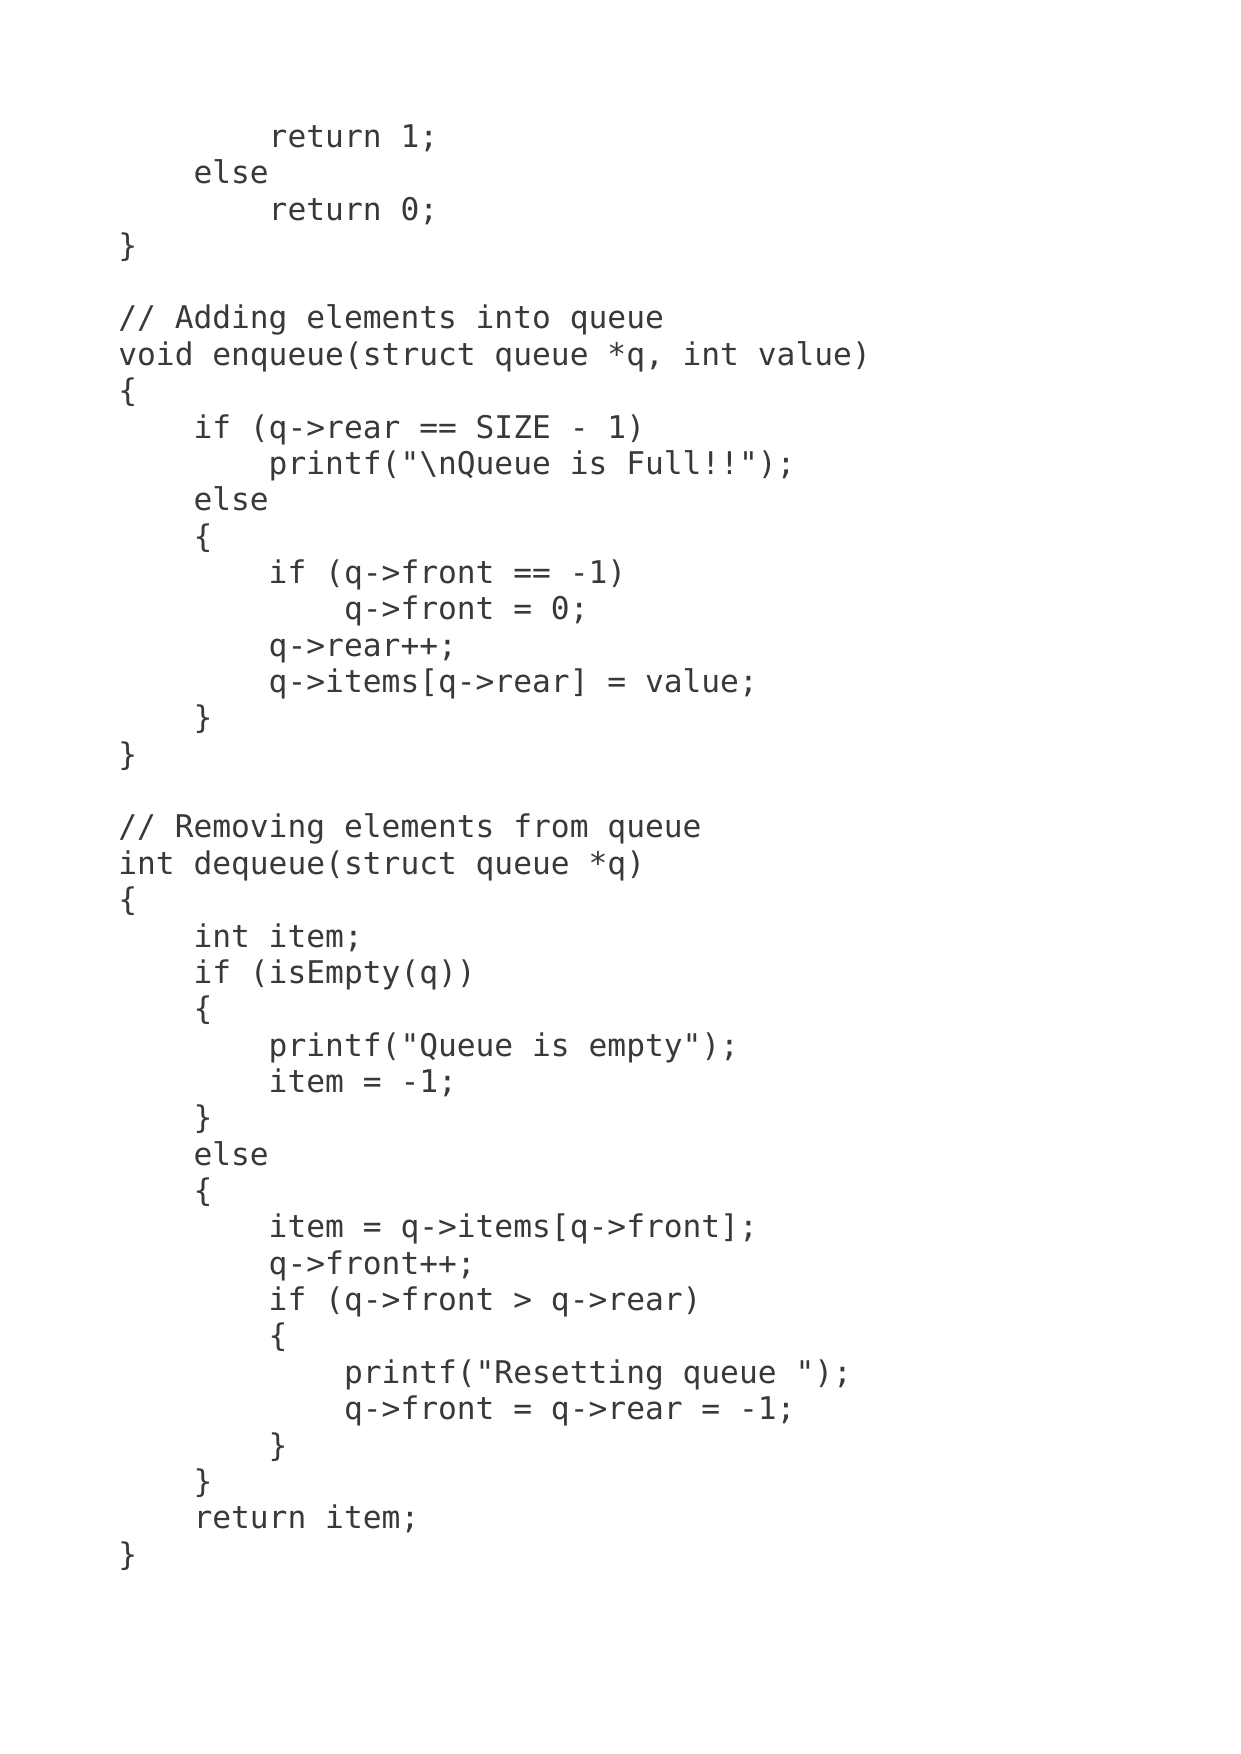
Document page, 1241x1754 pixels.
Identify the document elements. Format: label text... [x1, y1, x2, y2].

text } [118, 1536, 1122, 1572]
text } [118, 1427, 1122, 1463]
text return item; [118, 1499, 1122, 1536]
text } [118, 227, 1122, 263]
text else [118, 154, 1122, 191]
text item = q->items[q->front]; [118, 1209, 1122, 1245]
text printf("Queue is empty"); [118, 1027, 1122, 1063]
text } [118, 1463, 1122, 1499]
text printf("\nQueue is Full!!"); [118, 445, 1122, 482]
text if (q->front > q->rear) [118, 1281, 1122, 1318]
text // Removing elements from queue [118, 809, 1122, 845]
text q->front = q->rear = -1; [118, 1391, 1122, 1427]
text if (q->rear == SIZE - 1) [118, 409, 1122, 445]
text item = -1; [118, 1063, 1122, 1100]
text q->items[q->rear] = value; [118, 663, 1122, 700]
text int dequeue(struct queue *q) [118, 845, 1122, 882]
text { [118, 882, 1122, 918]
text { [118, 518, 1122, 554]
text else [118, 482, 1122, 518]
text void enqueue(struct queue *q, int value) [118, 336, 1122, 373]
text // Adding elements into queue [118, 300, 1122, 336]
text { [118, 1172, 1122, 1209]
text int item; [118, 918, 1122, 954]
text { [118, 1318, 1122, 1354]
text q->front++; [118, 1245, 1122, 1281]
text q->rear++; [118, 627, 1122, 663]
text } [118, 1100, 1122, 1136]
text if (q->front == -1) [118, 554, 1122, 591]
text return 1; [118, 118, 1122, 154]
text } [118, 700, 1122, 736]
text { [118, 991, 1122, 1027]
text return 0; [118, 191, 1122, 227]
text q->front = 0; [118, 591, 1122, 627]
text { [118, 373, 1122, 409]
text } [118, 736, 1122, 772]
text else [118, 1136, 1122, 1172]
text if (isEmpty(q)) [118, 954, 1122, 991]
text printf("Resetting queue "); [118, 1354, 1122, 1391]
